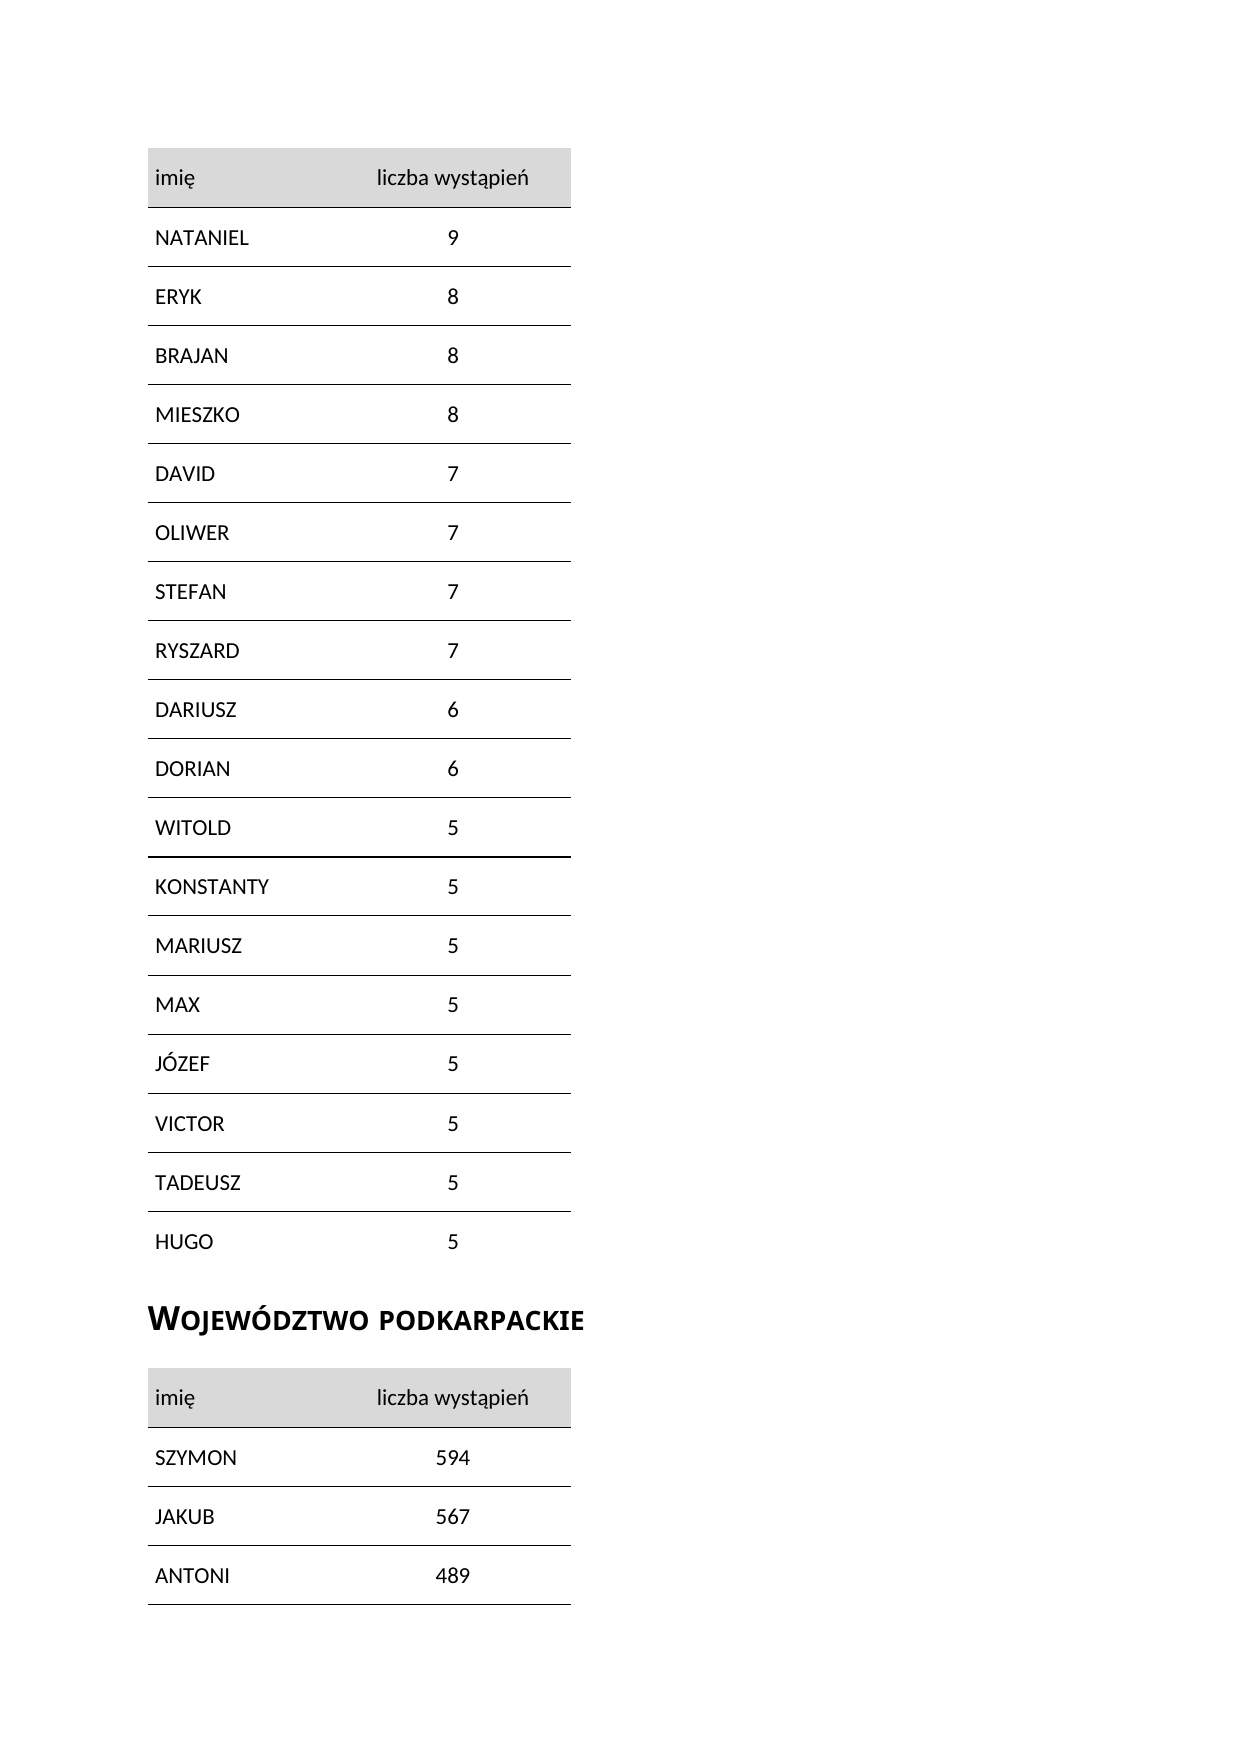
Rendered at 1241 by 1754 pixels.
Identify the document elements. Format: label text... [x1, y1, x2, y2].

table_cell KONSTANTY [148, 858, 335, 915]
table_cell 5 [335, 798, 571, 856]
table_cell DARIUSZ [148, 680, 335, 738]
table_cell MARIUSZ [148, 916, 335, 974]
table_cell 8 [335, 326, 571, 384]
table_cell DAVID [148, 444, 335, 502]
table_cell TADEUSZ [148, 1153, 335, 1211]
table_cell NATANIEL [148, 208, 335, 266]
table_cell 5 [335, 916, 571, 974]
table_cell 8 [335, 385, 571, 443]
table_cell ERYK [148, 267, 335, 325]
table_cell 567 [335, 1487, 571, 1545]
table_cell JÓZEF [148, 1035, 335, 1093]
table_header imię [148, 1368, 335, 1427]
table_cell BRAJAN [148, 326, 335, 384]
table_cell 594 [335, 1428, 571, 1486]
table_cell 5 [335, 1153, 571, 1211]
table_header liczba wystąpień [335, 148, 571, 207]
table_header imię [148, 148, 335, 207]
table_header liczba wystąpień [335, 1368, 571, 1427]
table_cell HUGO [148, 1212, 335, 1270]
table_cell MIESZKO [148, 385, 335, 443]
table_cell 7 [335, 562, 571, 620]
table_cell 489 [335, 1546, 571, 1604]
table_cell 7 [335, 621, 571, 679]
table_cell DORIAN [148, 739, 335, 797]
table_cell OLIWER [148, 503, 335, 561]
table_cell 5 [335, 976, 571, 1033]
table_cell 7 [335, 503, 571, 561]
table_cell ANTONI [148, 1546, 335, 1604]
table_cell JAKUB [148, 1487, 335, 1545]
table_cell 6 [335, 680, 571, 738]
table_cell SZYMON [148, 1428, 335, 1486]
subtitle Województwo podkarpackie [148, 1295, 1093, 1340]
table_cell 5 [335, 1094, 571, 1152]
table_cell 7 [335, 444, 571, 502]
table_cell STEFAN [148, 562, 335, 620]
table_cell VICTOR [148, 1094, 335, 1152]
table_cell 8 [335, 267, 571, 325]
table_cell 6 [335, 739, 571, 797]
table_cell 5 [335, 858, 571, 915]
table_cell WITOLD [148, 798, 335, 856]
table_cell 9 [335, 208, 571, 266]
table_cell 5 [335, 1035, 571, 1093]
table_cell RYSZARD [148, 621, 335, 679]
table_cell MAX [148, 976, 335, 1033]
table_cell 5 [335, 1212, 571, 1270]
